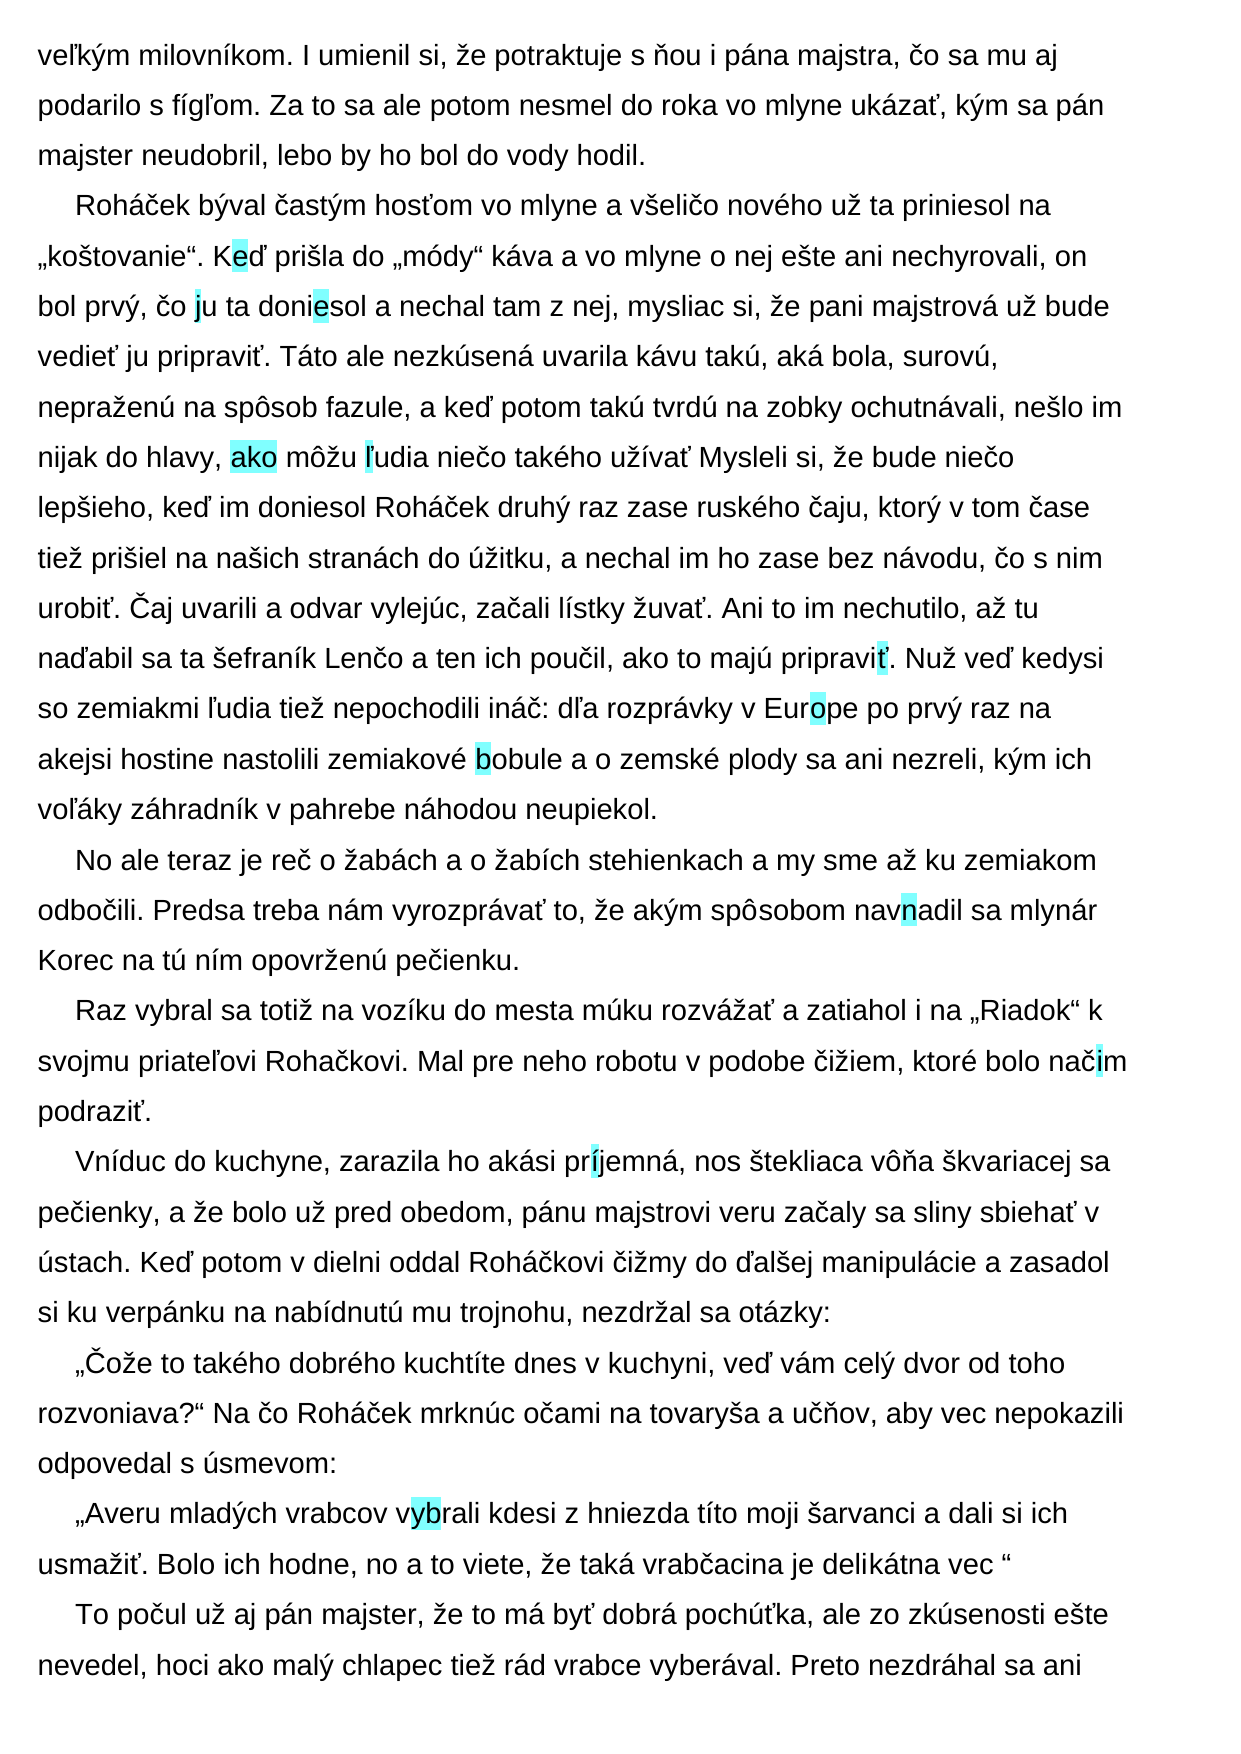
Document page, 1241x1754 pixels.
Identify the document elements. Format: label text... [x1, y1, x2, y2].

text veľkým milovníkom. I umienil si, že potraktuje s ňou i pána majstra, čo sa mu aj podarilo s fígľom. Za to sa ale potom nesmel do roka vo mlyne ukázať, kým sa pán majster neudobril, lebo by ho bol do vody hodil. [37, 37, 1130, 172]
text No ale teraz je reč o žabách a o žabích stehienkach a my sme až ku zemiakom odbočili. Predsa treba nám vyrozprávať to, že akým spô­sobom navnadil sa mlynár Korec na tú ním opovrženú pečienku. [37, 842, 1130, 977]
text Roháček býval častým hosťom vo mlyne a všeličo nového už ta priniesol na „koštovanie“. Keď prišla do „módy“ káva a vo mlyne o nej ešte ani nechyrovali, on bol prvý, čo ju ta doniesol a nechal tam z nej, mysliac si, že pani majstrová už bude vedieť ju pripraviť. Táto ale nezkúsená uvarila kávu takú, aká bola, surovú, nepraženú na spôsob fazule, a keď potom takú tvrdú na zobky ochutnávali, nešlo im nijak do hlavy, ako môžu ľudia niečo takého užívať Mysleli si, že bude niečo lepšieho, keď im doniesol Roháček druhý raz zase ruského čaju, ktorý v tom čase tiež prišiel na našich stranách do úžitku, a nechal im ho zase bez návodu, čo s nim urobiť. Čaj uvarili a odvar vylejúc, začali lístky žuvať. Ani to im nechutilo, až tu naďabil sa ta šefraník Lenčo a ten ich poučil, ako to majú pripraviť. Nuž veď kedysi so zemiakmi ľudia tiež nepochodili ináč: dľa rozprávky v Europe po prvý raz na akejsi hostine nastolili zemiakové bobule a o zemské plody sa ani nezreli, kým ich voľáky záhradník v pahrebe náhodou neupiekol. [37, 188, 1130, 826]
text To počul už aj pán majster, že to má byť dobrá pochúťka, ale zo zkúsenosti ešte nevedel, hoci ako malý chlapec tiež rád vrabce vyberával. Preto nezdráhal sa ani [37, 1597, 1130, 1681]
text „Čože to takého dobrého kuchtíte dnes v ku­chyni, veď vám celý dvor od toho rozvoniava?“ Na čo Roháček mrknúc očami na tovaryša a učňov, aby vec nepokazili odpovedal s úsmevom: [37, 1346, 1130, 1480]
text Vníduc do kuchyne, zarazila ho akási príjemná, nos štekliaca vôňa škvariacej sa pečienky, a že bolo už pred obedom, pánu majstrovi veru začaly sa sliny sbiehať v ústach. Keď potom v dielni oddal Roháčkovi čižmy do ďalšej manipulácie a zasadol si ku verpánku na nabídnutú mu trojnohu, nezdržal sa otázky: [37, 1144, 1130, 1329]
text „Averu mladých vrabcov vybrali kdesi z hniezda títo moji šarvanci a dali si ich usmažiť. Bolo ich hodne, no a to viete, že taká vrabčacina je deli­kátna vec “ [37, 1497, 1130, 1580]
text Raz vybral sa totiž na vozíku do mesta múku rozvážať a zatiahol i na „Riadok“ k svojmu pria­teľovi Rohačkovi. Mal pre neho robotu v podobe čižiem, ktoré bolo načim podraziť. [37, 993, 1130, 1128]
